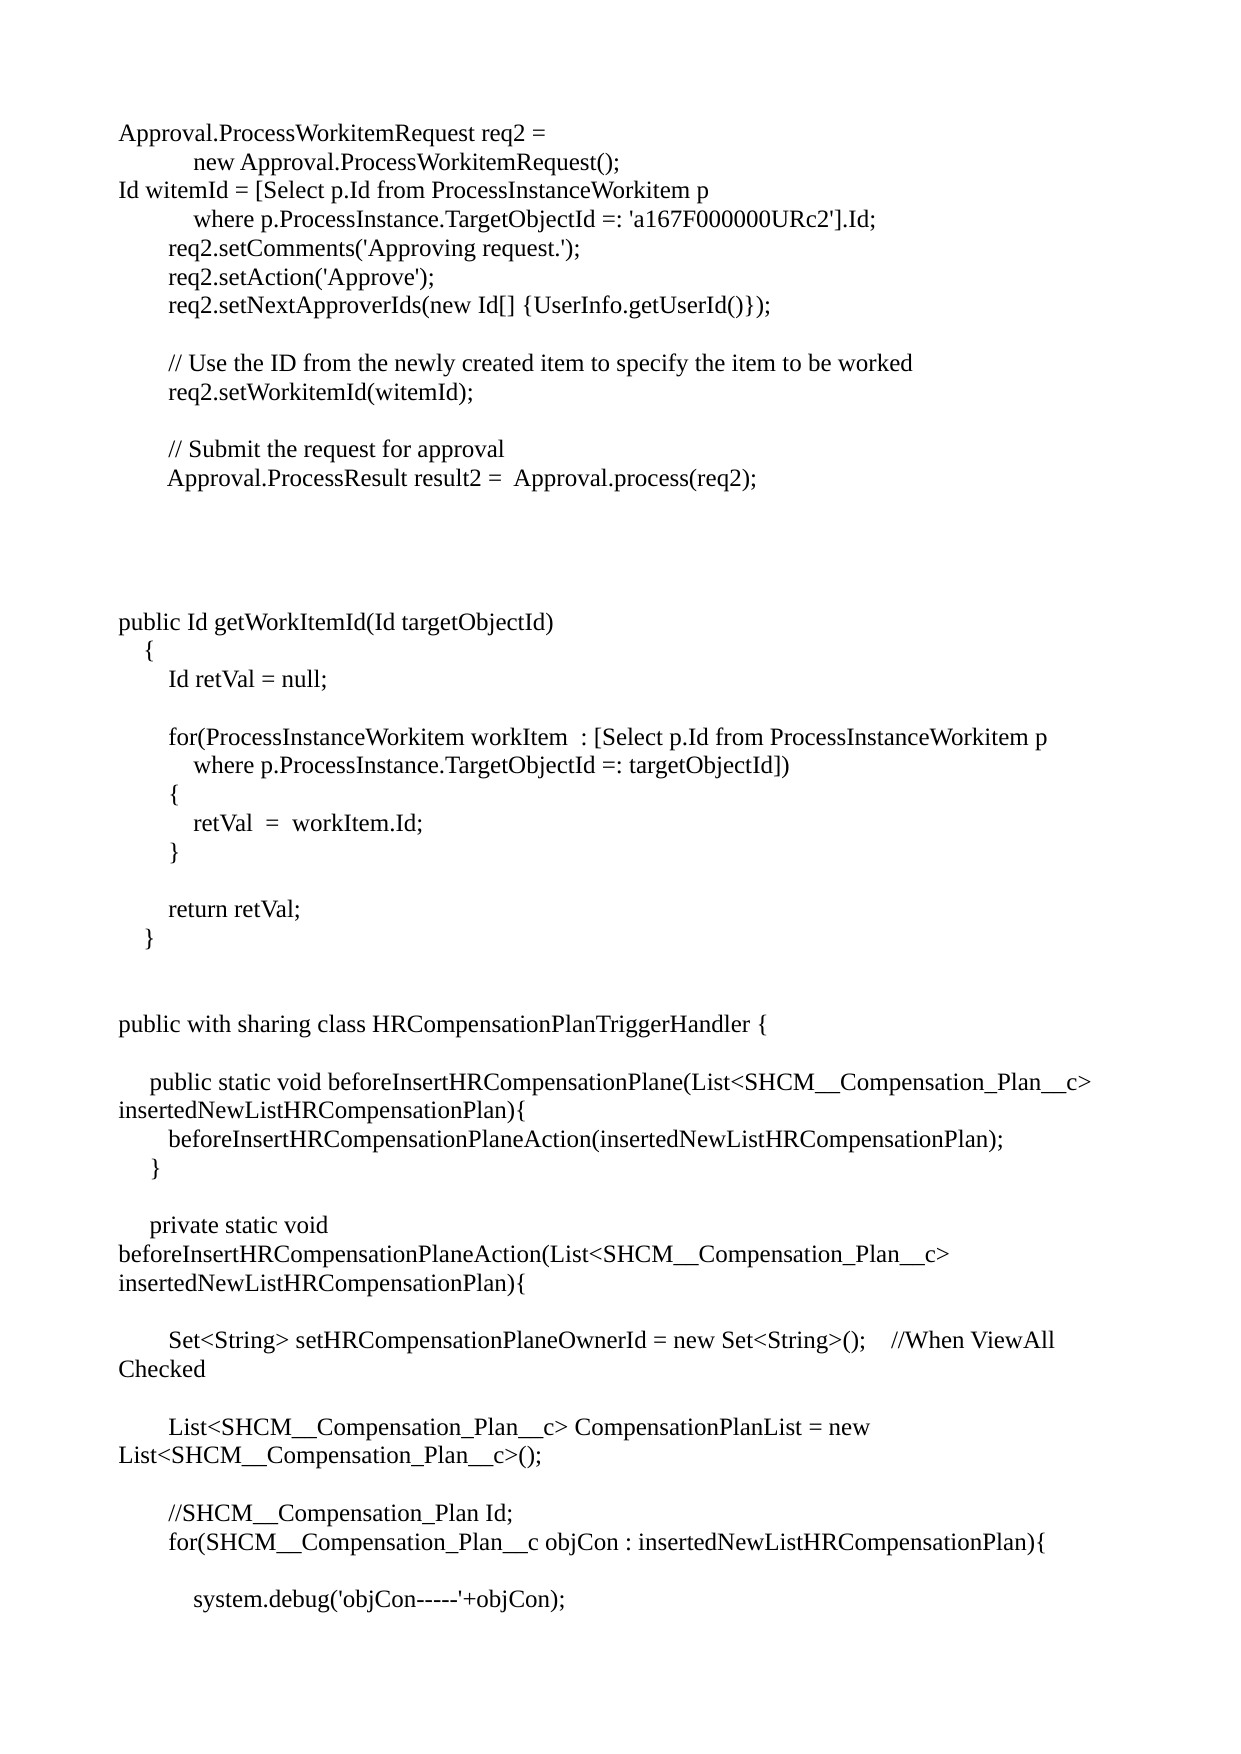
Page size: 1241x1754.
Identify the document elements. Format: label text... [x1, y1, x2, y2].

text Id retVal = null; [118, 664, 1122, 693]
text private static void beforeInsertHRCompensationPlaneAction(List<SHCM__Compensation_Plan__c> insertedNewListHRCompensationPlan){ [118, 1211, 1122, 1297]
text public with sharing class HRCompensationPlanTriggerHandler { [118, 1009, 1122, 1038]
text Id witemId = [Select p.Id from ProcessInstanceWorkitem p [118, 176, 1122, 204]
text for(SHCM__Compensation_Plan__c objCon : insertedNewListHRCompensationPlan){ [118, 1527, 1122, 1556]
text { [118, 636, 1122, 664]
text //SHCM__Compensation_Plan Id; [118, 1498, 1122, 1527]
text public Id getWorkItemId(Id targetObjectId) [118, 607, 1122, 636]
text Set<String> setHRCompensationPlaneOwnerId = new Set<String>(); //When ViewAll Checked [118, 1326, 1122, 1383]
text where p.ProcessInstance.TargetObjectId =: 'a167F000000URc2'].Id; [118, 204, 1122, 233]
text { [118, 779, 1122, 808]
text req2.setWorkitemId(witemId); [118, 377, 1122, 406]
text Approval.ProcessWorkitemRequest req2 = [118, 118, 1122, 147]
text } [118, 923, 1122, 952]
text Approval.ProcessResult result2 = Approval.process(req2); [118, 463, 1122, 492]
text // Submit the request for approval [118, 434, 1122, 463]
text } [118, 837, 1122, 866]
text req2.setComments('Approving request.'); [118, 233, 1122, 262]
text req2.setAction('Approve'); [118, 262, 1122, 291]
text } [118, 1153, 1122, 1182]
text system.debug('objCon-----'+objCon); [118, 1584, 1122, 1613]
text public static void beforeInsertHRCompensationPlane(List<SHCM__Compensation_Plan__c> insertedNewListHRCompensationPlan){ [118, 1067, 1122, 1124]
text where p.ProcessInstance.TargetObjectId =: targetObjectId]) [118, 751, 1122, 779]
text retVal = workItem.Id; [118, 808, 1122, 837]
text for(ProcessInstanceWorkitem workItem : [Select p.Id from ProcessInstanceWorkitem p [118, 722, 1122, 751]
text new Approval.ProcessWorkitemRequest(); [118, 147, 1122, 176]
text return retVal; [118, 894, 1122, 923]
text req2.setNextApproverIds(new Id[] {UserInfo.getUserId()}); [118, 291, 1122, 319]
text beforeInsertHRCompensationPlaneAction(insertedNewListHRCompensationPlan); [118, 1124, 1122, 1153]
text List<SHCM__Compensation_Plan__c> CompensationPlanList = new List<SHCM__Compensation_Plan__c>(); [118, 1412, 1122, 1469]
text // Use the ID from the newly created item to specify the item to be worked [118, 348, 1122, 377]
